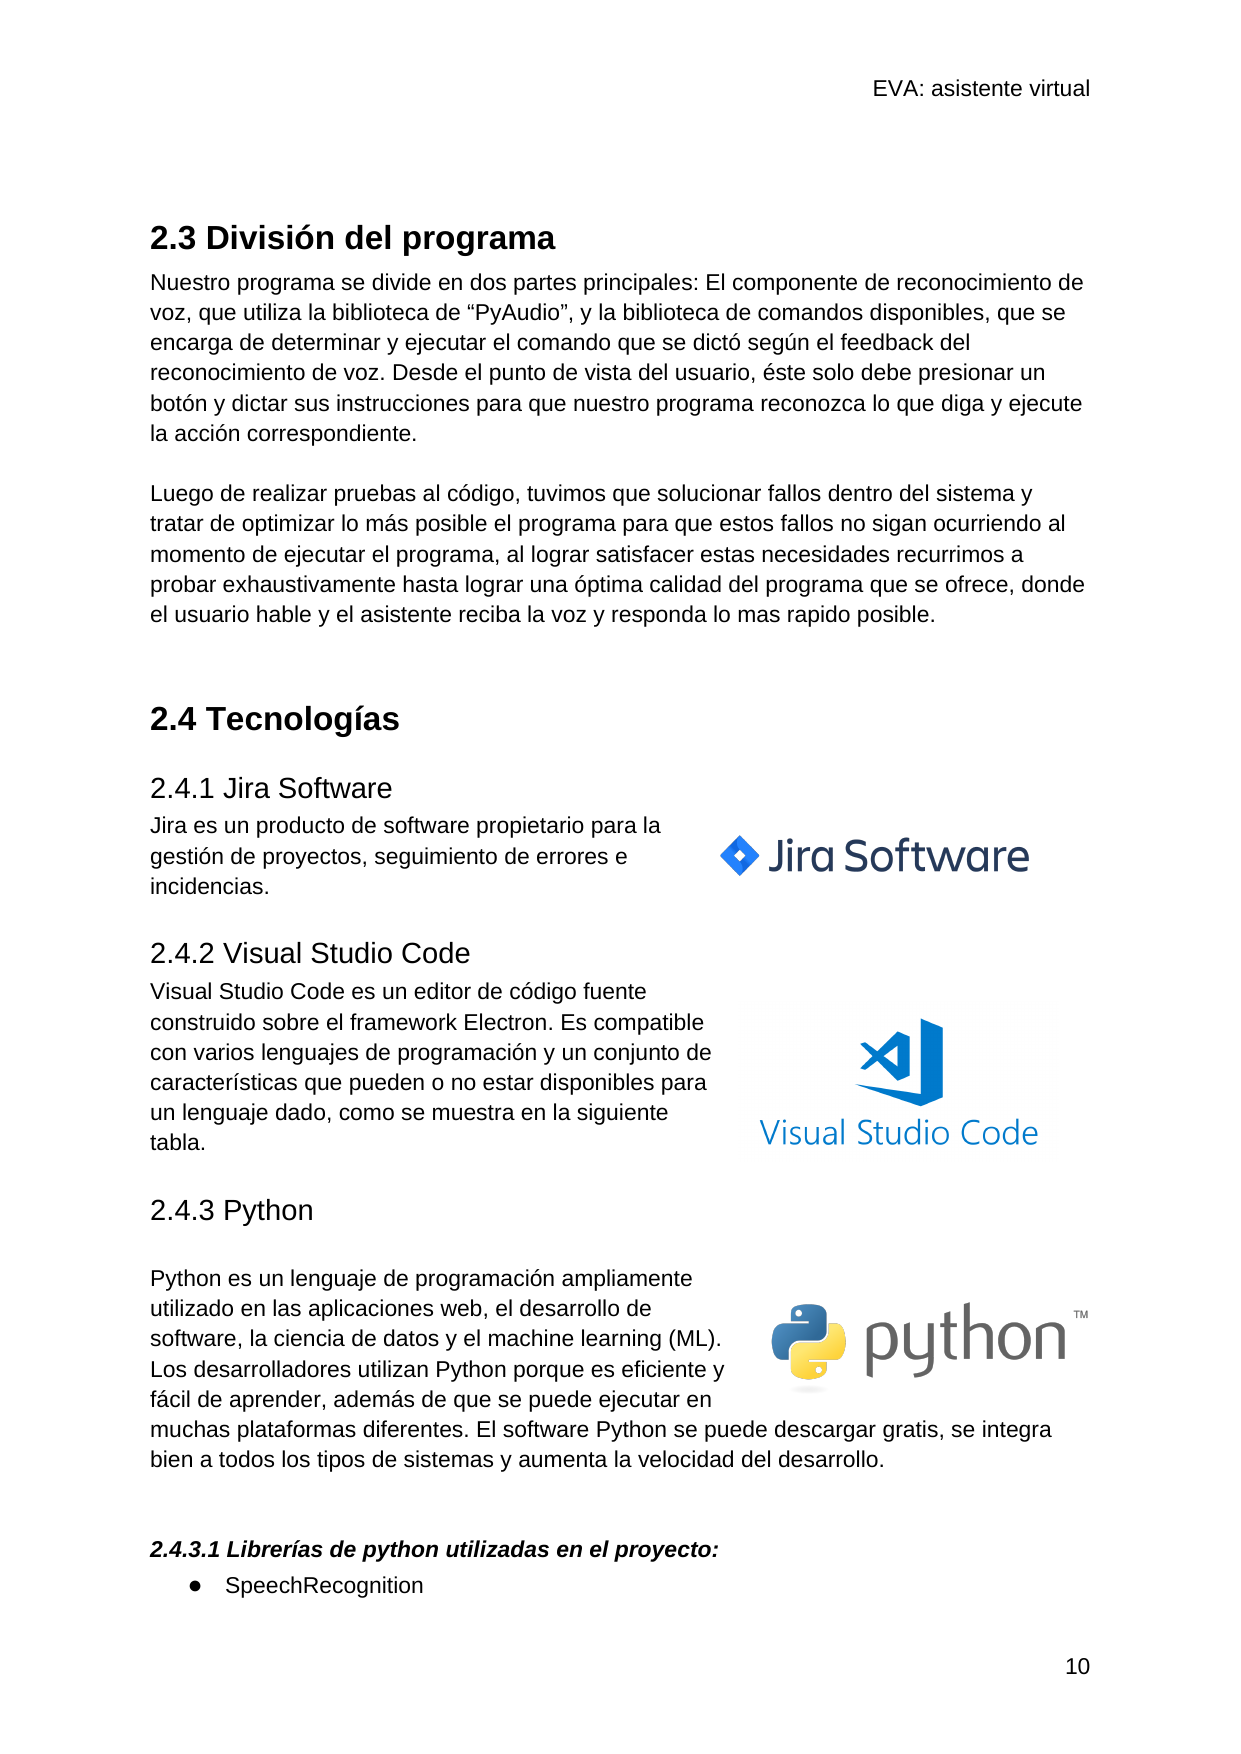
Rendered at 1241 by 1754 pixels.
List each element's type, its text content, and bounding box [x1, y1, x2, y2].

picture [768, 1301, 1091, 1396]
list SpeechRecognition [187, 1571, 1090, 1599]
subtitle 2.4.2 Visual Studio Code [150, 936, 1090, 970]
text Luego de realizar pruebas al código, tuvimos que solucionar fallos dentro del sistema y tratar de optimizar lo más posible el programa para que estos fallos no sigan ocurriendo al momento de ejecutar el programa, al lograr satisfacer estas necesidades recurrimos a probar exhaustivamente hasta lograr una óptima calidad del programa que se ofrece, donde el usuario hable y el asistente reciba la voz y responda lo mas rapido posible. [150, 480, 1090, 627]
picture [718, 767, 1031, 944]
subtitle 2.4 Tecnologías [150, 699, 1090, 737]
text Jira es un producto de software propietario para la gestión de proyectos, seguimiento de errores e incidencias. [150, 812, 718, 899]
picture [737, 1001, 1060, 1162]
subtitle [1031, 771, 1090, 804]
subtitle 2.4.1 Jira Software [150, 771, 718, 804]
text [1031, 812, 1090, 899]
subtitle 2.4.3.1 Librerías de python utilizadas en el proyecto: [150, 1536, 1090, 1562]
subtitle 2.4.3 Python [150, 1193, 1090, 1226]
text Visual Studio Code es un editor de código fuente construido sobre el framework Electron. Es compatible con varios lenguajes de programación y un conjunto de características que pueden o no estar disponibles para un lenguaje dado, como se muestra en la siguiente tabla. [150, 978, 1090, 1156]
text Python es un lenguaje de programación ampliamente utilizado en las aplicaciones web, el desarrollo de software, la ciencia de datos y el machine learning (ML). Los desarrolladores utilizan Python porque es eficiente y fácil de aprender, además de que se puede ejecutar en muchas plataformas diferentes. El software Python se puede descargar gratis, se integra bien a todos los tipos de sistemas y aumenta la velocidad del desarrollo. [150, 1265, 1090, 1473]
subtitle 2.3 División del programa [150, 218, 1090, 256]
text Nuestro programa se divide en dos partes principales: El componente de reconocimiento de voz, que utiliza la biblioteca de “PyAudio”, y la biblioteca de comandos disponibles, que se encarga de determinar y ejecutar el comando que se dictó según el feedback del reconocimiento de voz. Desde el punto de vista del usuario, éste solo debe presionar un botón y dictar sus instrucciones para que nuestro programa reconozca lo que diga y ejecute la acción correspondiente. [150, 269, 1090, 446]
